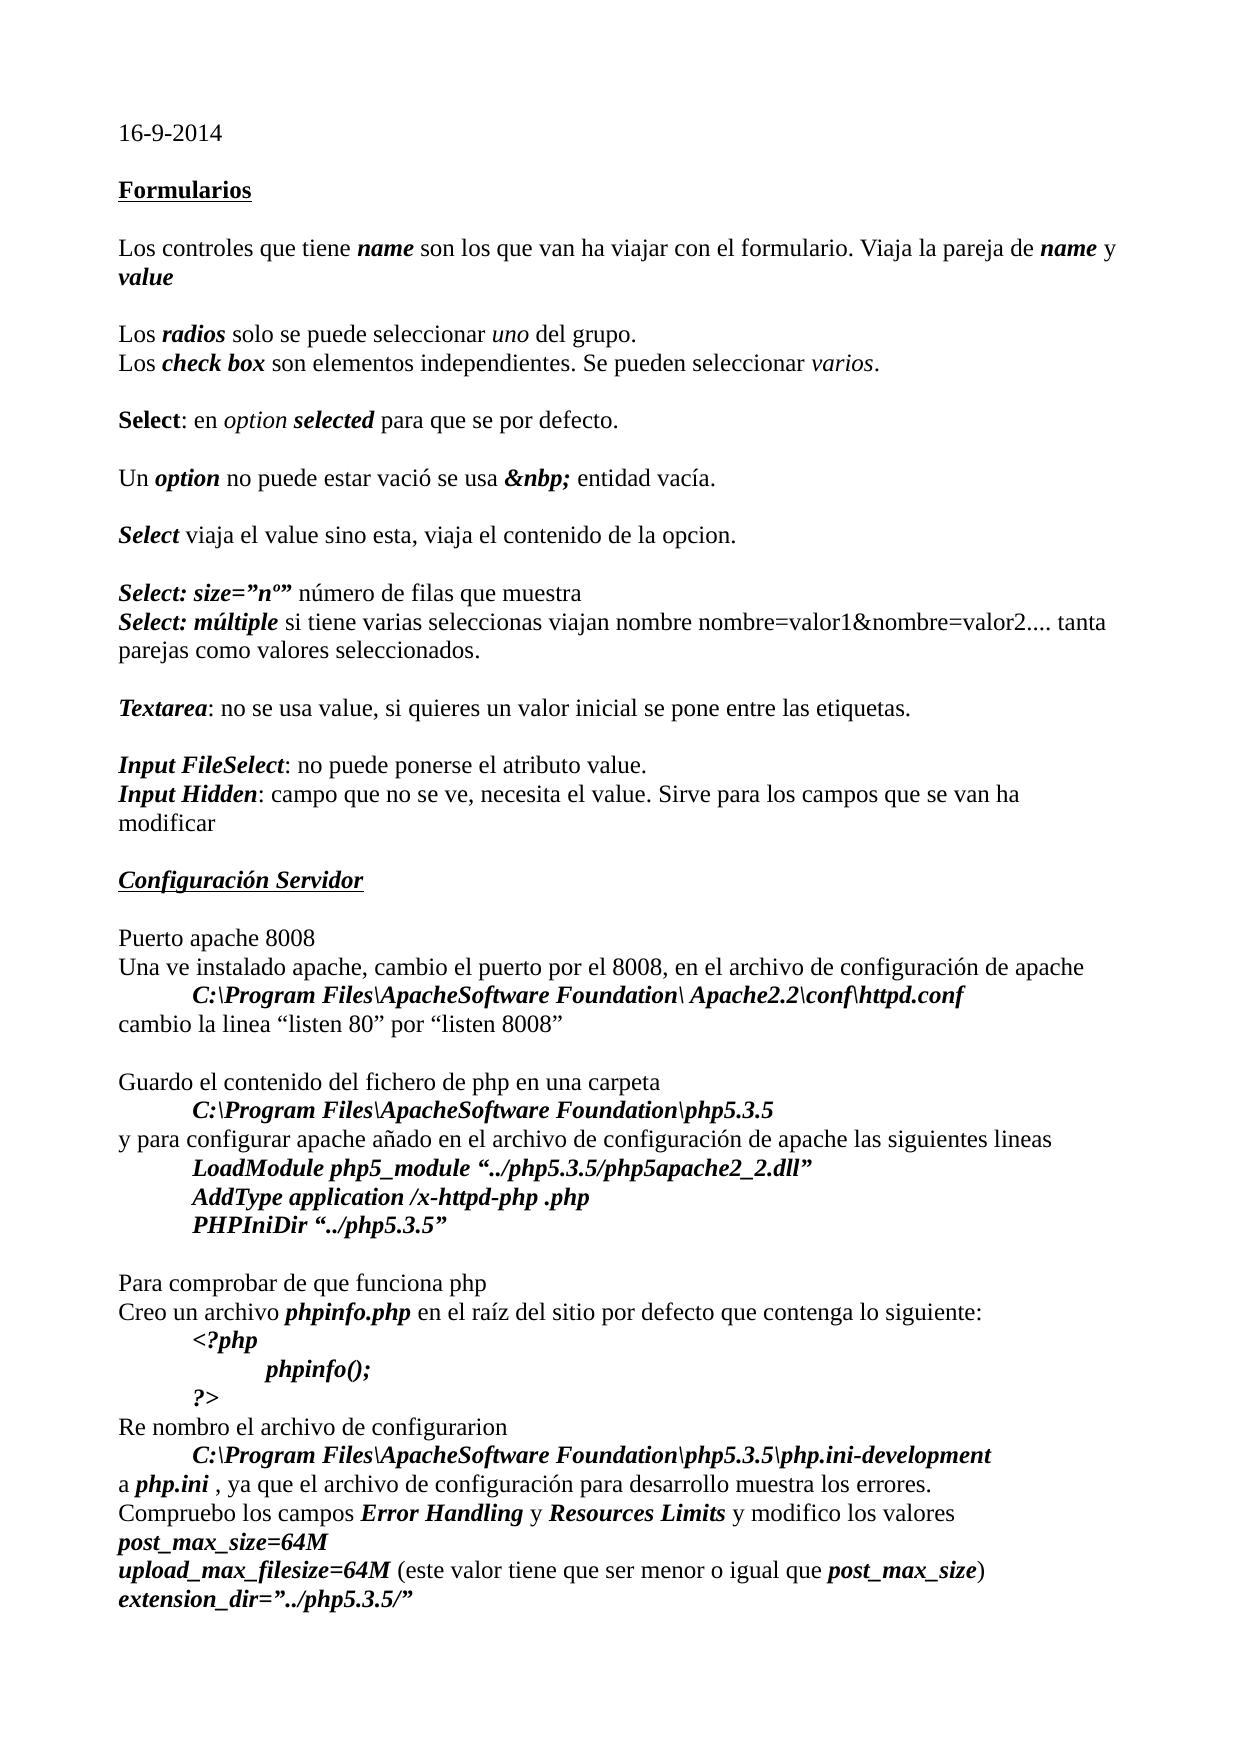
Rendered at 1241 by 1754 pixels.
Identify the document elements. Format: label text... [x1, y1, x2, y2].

text Input Hidden: campo que no se ve, necesita el value. Sirve para los campos que se van ha modificar [118, 779, 1122, 837]
text Textarea: no se usa value, si quieres un valor inicial se pone entre las etiquetas. [118, 693, 1122, 722]
text <?php [118, 1326, 1122, 1354]
text Una ve instalado apache, cambio el puerto por el 8008, en el archivo de configuración de apache [118, 952, 1122, 981]
text Select: en option selected para que se por defecto. [118, 406, 1122, 434]
text Para comprobar de que funciona php [118, 1268, 1122, 1297]
text PHPIniDir “../php5.3.5” [118, 1211, 1122, 1239]
text LoadModule php5_module “../php5.3.5/php5apache2_2.dll” [118, 1153, 1122, 1182]
text y para configurar apache añado en el archivo de configuración de apache las siguientes lineas [118, 1124, 1122, 1153]
text Select viaja el value sino esta, viaja el contenido de la opcion. [118, 521, 1122, 549]
text Select: múltiple si tiene varias seleccionas viajan nombre nombre=valor1&nombre=valor2.... tanta parejas como valores seleccionados. [118, 607, 1122, 664]
text Un option no puede estar vació se usa &nbp; entidad vacía. [118, 463, 1122, 492]
text phpinfo(); [118, 1354, 1122, 1383]
text Los check box son elementos independientes. Se pueden seleccionar varios. [118, 348, 1122, 377]
text Select: size=”nº” número de filas que muestra [118, 578, 1122, 607]
text Input FileSelect: no puede ponerse el atributo value. [118, 751, 1122, 779]
text C:\Program Files\ApacheSoftware Foundation\ Apache2.2\conf\httpd.conf [118, 981, 1122, 1009]
text Formularios [118, 176, 1122, 204]
text C:\Program Files\ApacheSoftware Foundation\php5.3.5 [118, 1096, 1122, 1124]
text Guardo el contenido del fichero de php en una carpeta [118, 1067, 1122, 1096]
text Creo un archivo phpinfo.php en el raíz del sitio por defecto que contenga lo siguiente: [118, 1297, 1122, 1326]
text extension_dir=”../php5.3.5/” [118, 1584, 1122, 1613]
text 16-9-2014 [118, 118, 1122, 147]
text Los radios solo se puede seleccionar uno del grupo. [118, 319, 1122, 348]
text post_max_size=64M [118, 1527, 1122, 1556]
text Configuración Servidor [118, 866, 1122, 894]
text upload_max_filesize=64M (este valor tiene que ser menor o igual que post_max_size) [118, 1556, 1122, 1584]
text Puerto apache 8008 [118, 923, 1122, 952]
text a php.ini , ya que el archivo de configuración para desarrollo muestra los errores. [118, 1469, 1122, 1498]
text Re nombro el archivo de configurarion [118, 1412, 1122, 1441]
text ?> [118, 1383, 1122, 1412]
text cambio la linea “listen 80” por “listen 8008” [118, 1009, 1122, 1038]
text Compruebo los campos Error Handling y Resources Limits y modifico los valores [118, 1498, 1122, 1527]
text AddType application /x-httpd-php .php [118, 1182, 1122, 1211]
text C:\Program Files\ApacheSoftware Foundation\php5.3.5\php.ini-development [118, 1441, 1122, 1469]
text Los controles que tiene name son los que van ha viajar con el formulario. Viaja la pareja de name y value [118, 233, 1122, 291]
